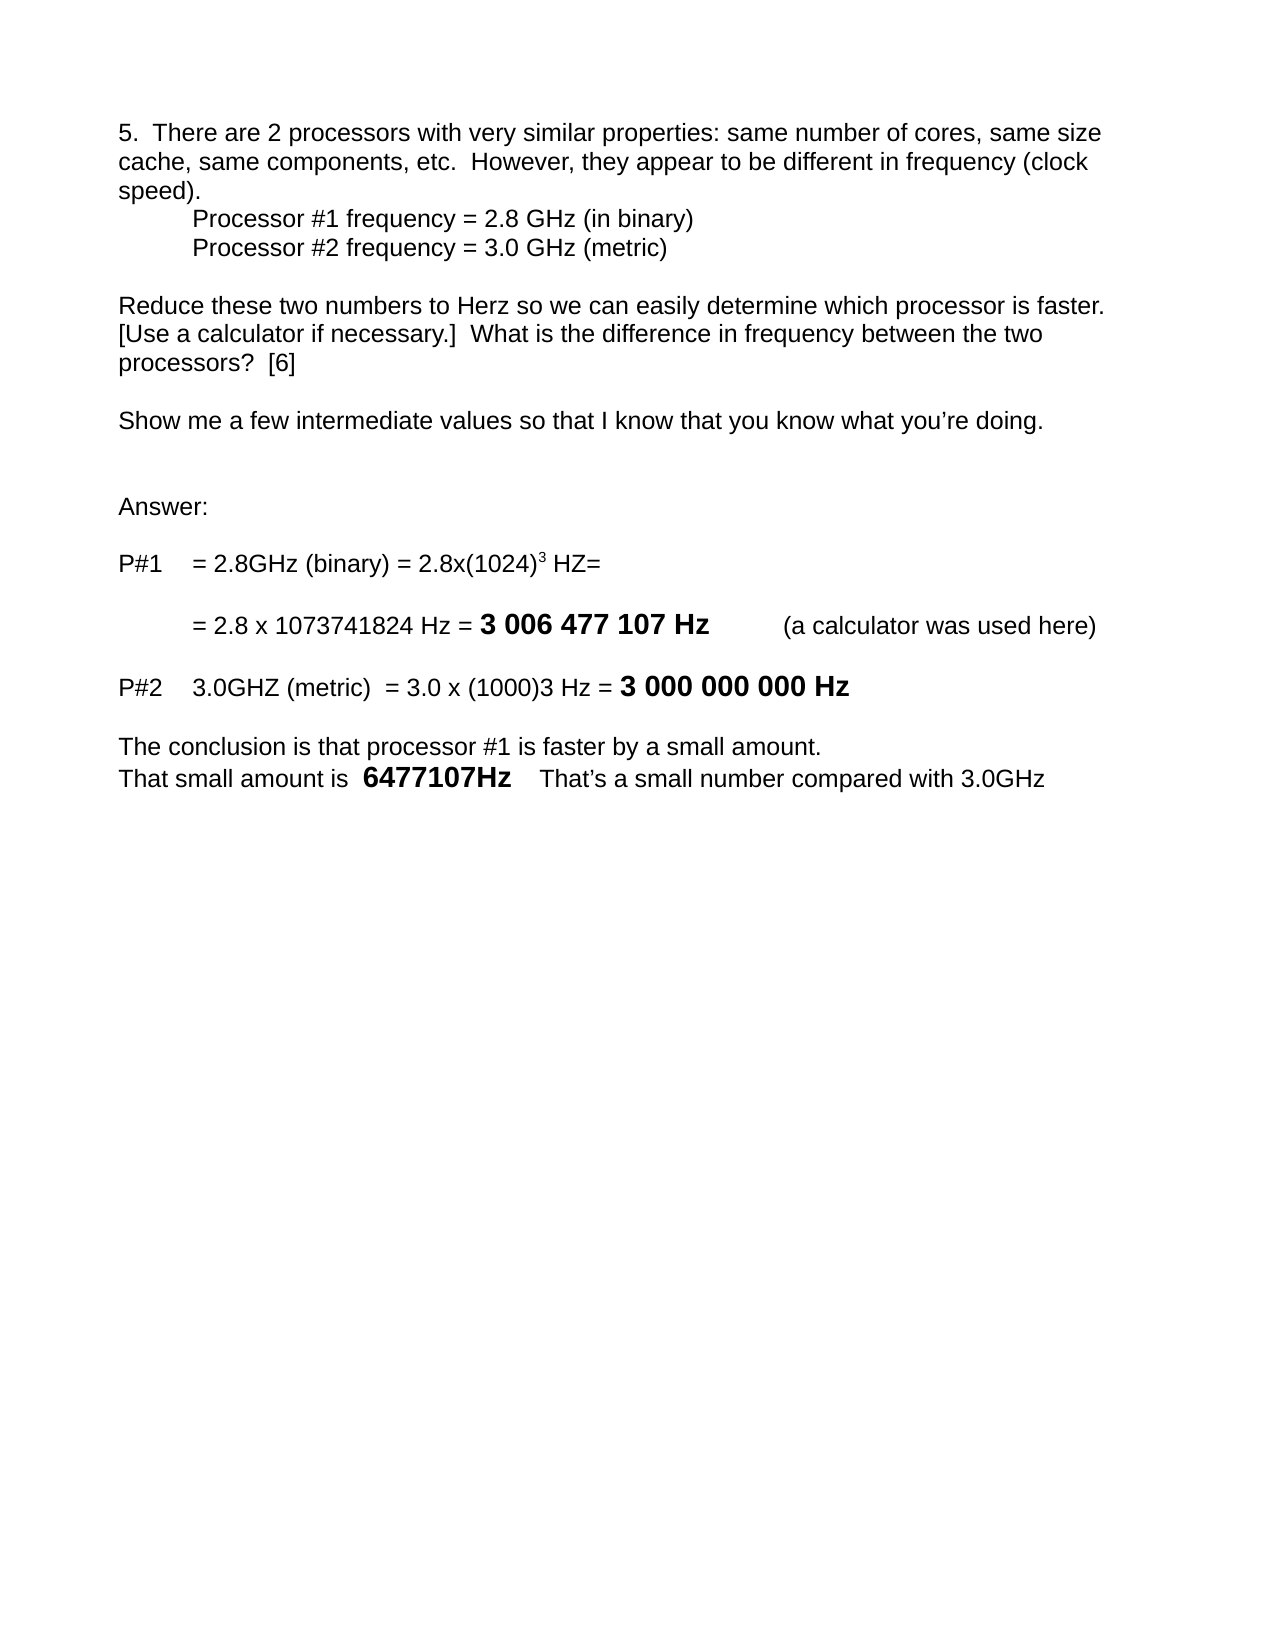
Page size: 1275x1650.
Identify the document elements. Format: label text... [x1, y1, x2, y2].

text Processor #2 frequency = 3.0 GHz (metric) [118, 233, 1157, 262]
text P#2 3.0GHZ (metric) = 3.0 x (1000)3 Hz = 3 000 000 000 Hz [118, 669, 1157, 703]
text 5. There are 2 processors with very similar properties: same number of cores, same size cache, same components, etc. However, they appear to be different in frequency (clock speed). [118, 118, 1157, 204]
text [Use a calculator if necessary.] What is the difference in frequency between the two processors? [6] [118, 319, 1157, 377]
text Processor #1 frequency = 2.8 GHz (in binary) [118, 204, 1157, 233]
text P#1 = 2.8GHz (binary) = 2.8x(1024)3 HZ= [118, 549, 1157, 578]
text = 2.8 x 1073741824 Hz = 3 006 477 107 Hz (a calculator was used here) [118, 607, 1157, 640]
text Answer: [118, 492, 1157, 521]
text Reduce these two numbers to Herz so we can easily determine which processor is faster. [118, 291, 1157, 319]
text The conclusion is that processor #1 is faster by a small amount. [118, 731, 1157, 760]
text Show me a few intermediate values so that I know that you know what you’re doing. [118, 406, 1157, 434]
text That small amount is 6477107Hz That’s a small number compared with 3.0GHz [118, 760, 1157, 794]
